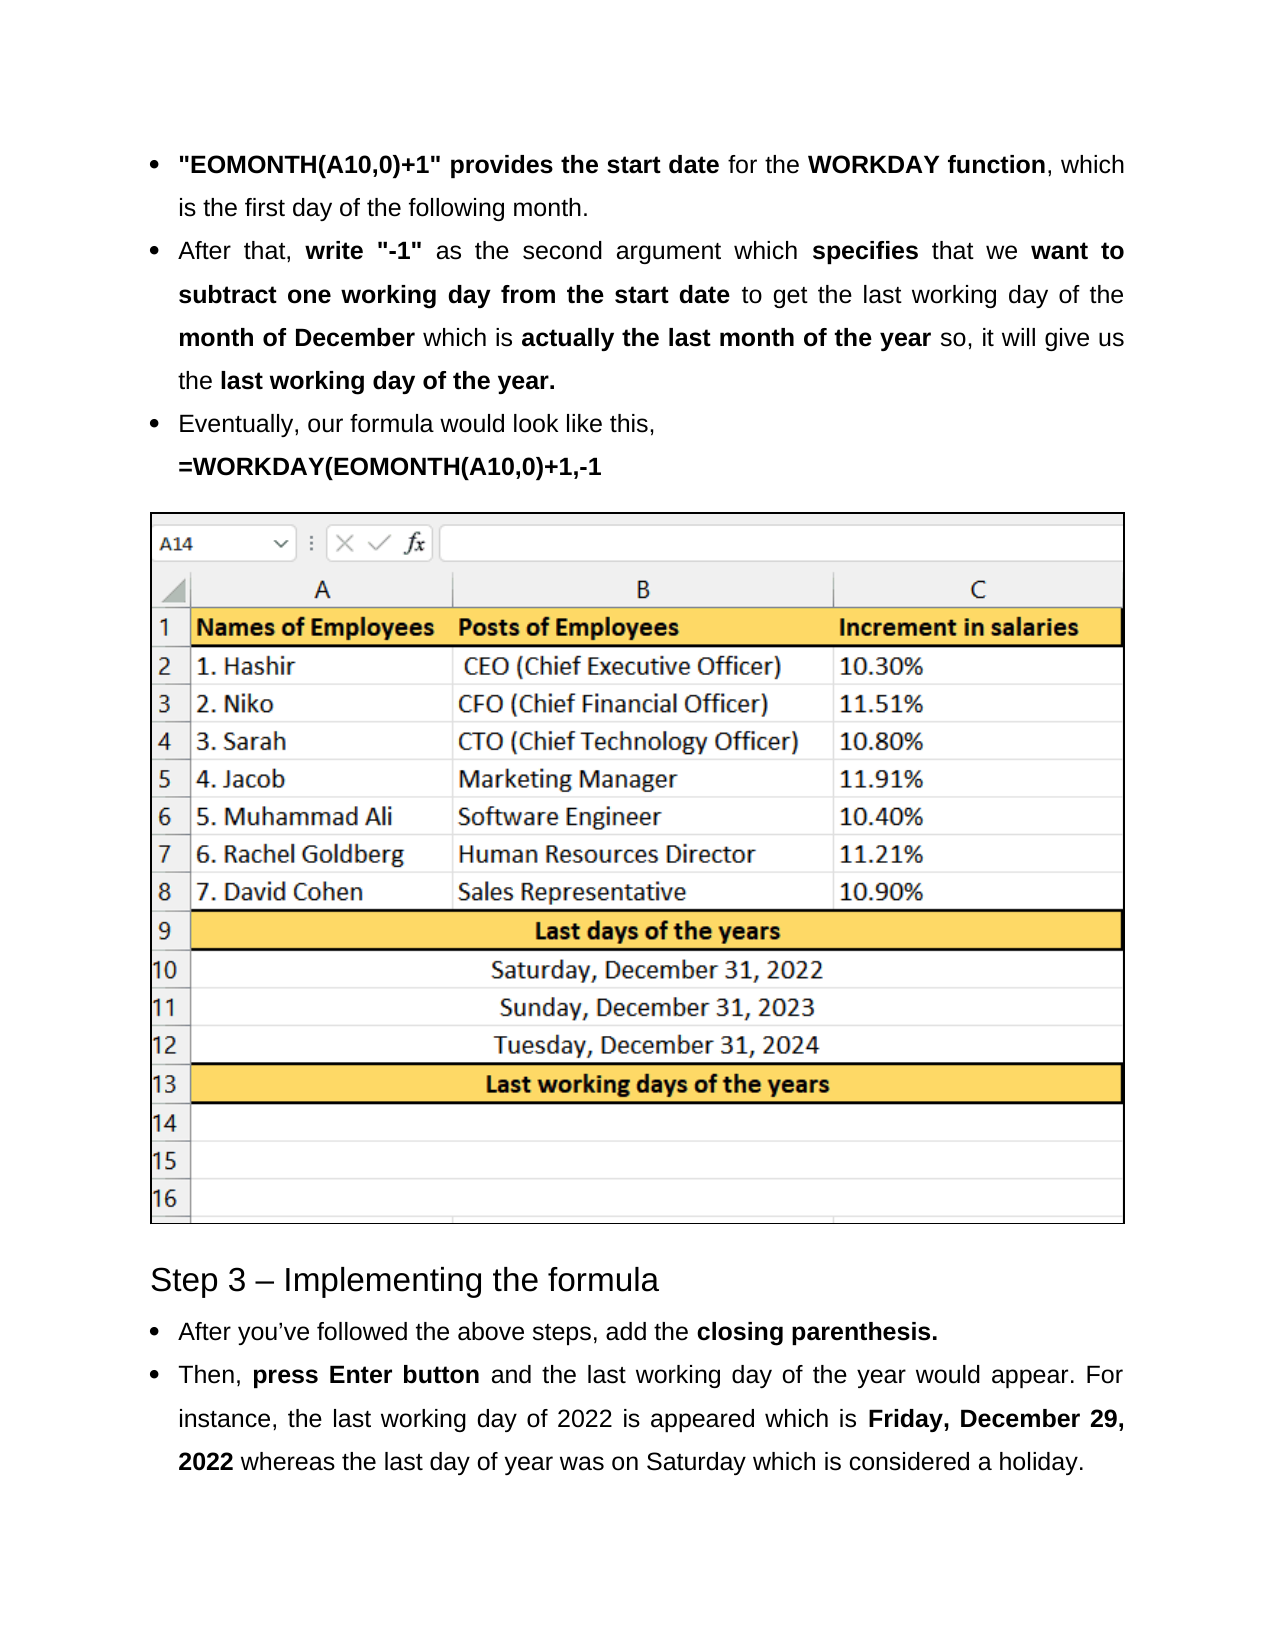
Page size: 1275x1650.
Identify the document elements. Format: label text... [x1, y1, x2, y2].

list "EOMONTH(A10,0)+1" provides the start date for the WORKDAY function, which is the first day of the following month. [150, 150, 1125, 222]
list Eventually, our formula would look like this, [150, 409, 1125, 438]
list =WORKDAY(EOMONTH(A10,0)+1,-1 [178, 452, 1125, 481]
list After that, write "-1" as the second argument which specifies that we want to subtract one working day from the start date to get the last working day of the month of December which is actually the last month of the year so, it will give us the last working day of the year. [150, 236, 1125, 394]
list Then, press Enter button and the last working day of the year would appear. For instance, the last working day of 2022 is appeared which is Friday, December 29, 2022 whereas the last day of year was on Saturday which is considered a holiday. [150, 1360, 1125, 1476]
list After you’ve followed the above steps, add the closing parenthesis. [150, 1317, 1125, 1346]
subtitle Step 3 – Implementing the formula [150, 1259, 1125, 1298]
